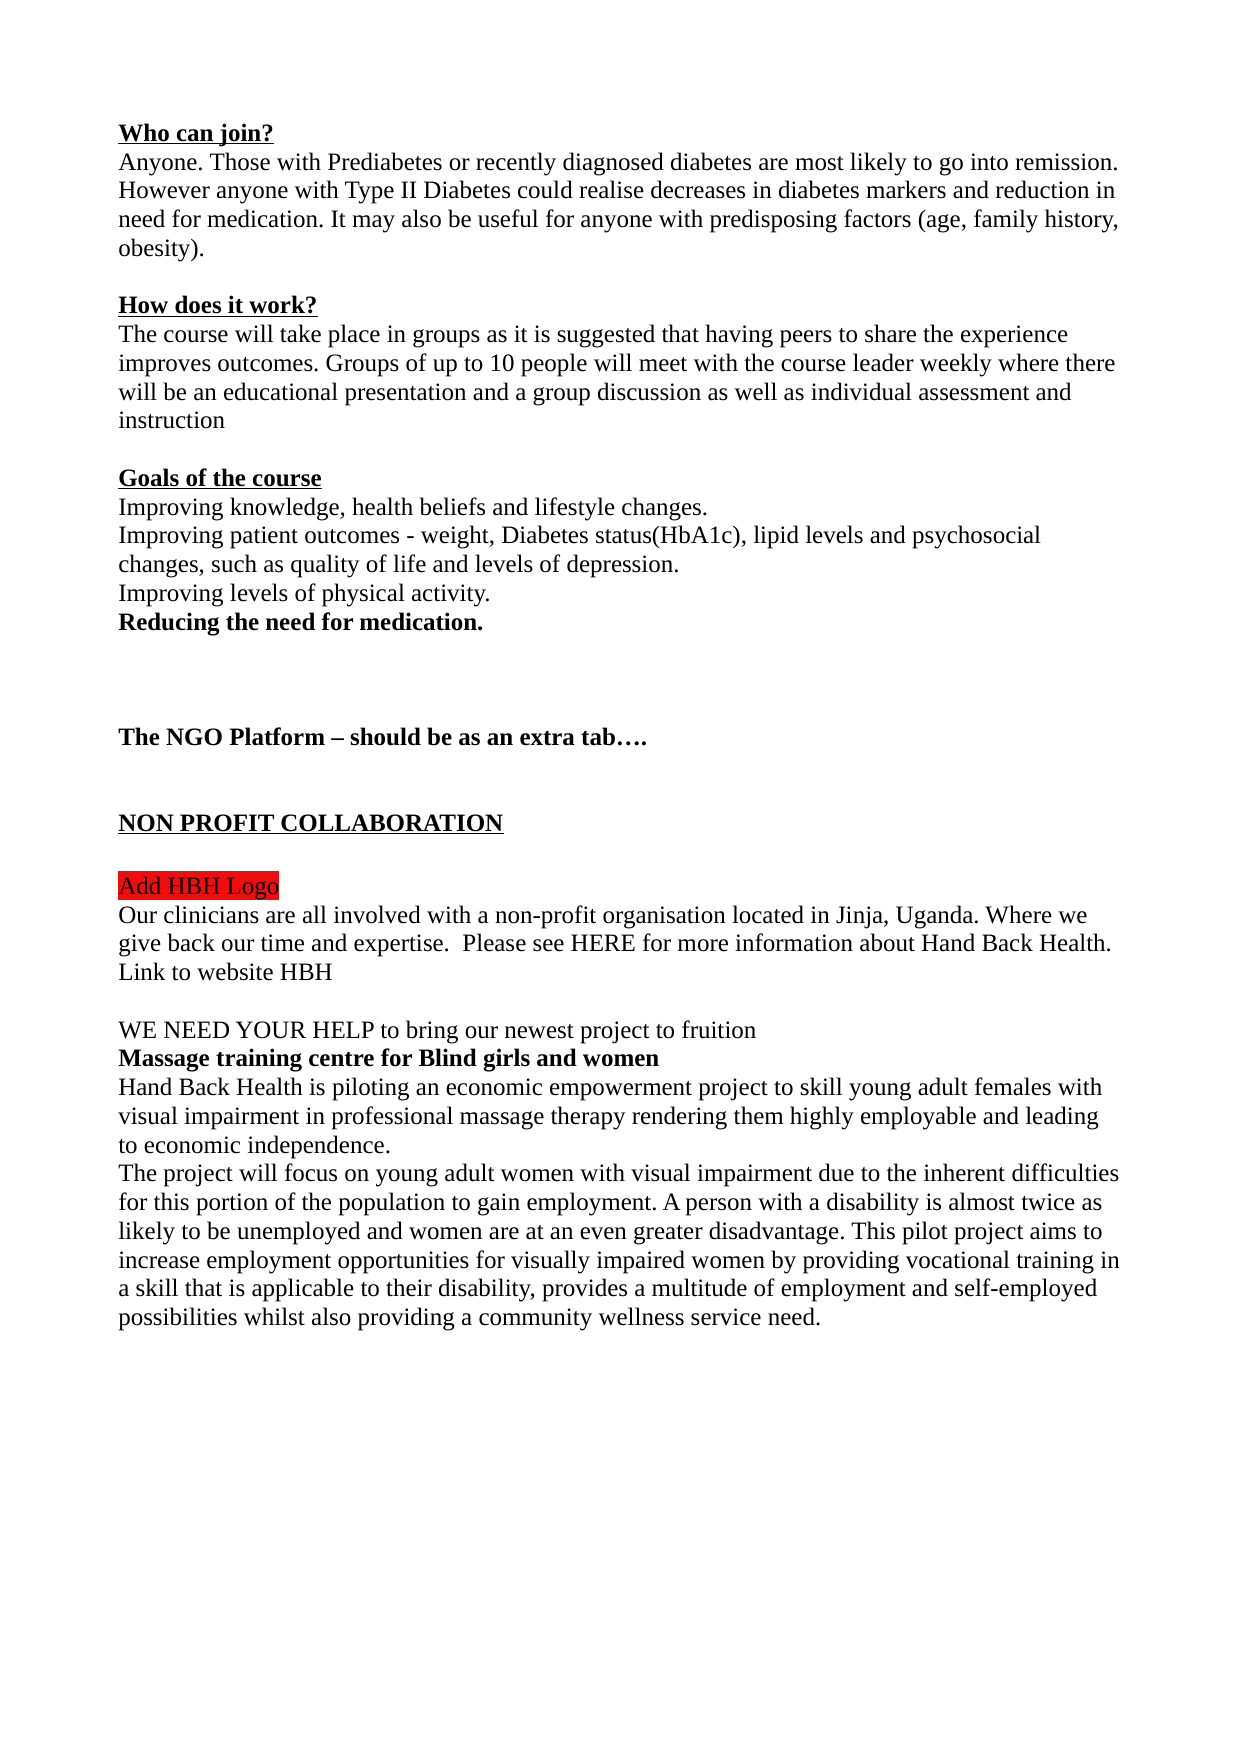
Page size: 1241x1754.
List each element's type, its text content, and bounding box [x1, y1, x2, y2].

text Add HBH Logo [118, 871, 1122, 900]
text The course will take place in groups as it is suggested that having peers to share the experience improves outcomes. Groups of up to 10 people will meet with the course leader weekly where there will be an educational presentation and a group discussion as well as individual assessment and instruction [118, 319, 1122, 434]
text Improving knowledge, health beliefs and lifestyle changes. [118, 492, 1122, 521]
text How does it work? [118, 291, 1122, 319]
text Who can join? [118, 118, 1122, 147]
text Link to website HBH [118, 957, 1122, 986]
text Hand Back Health is piloting an economic empowerment project to skill young adult females with visual impairment in professional massage therapy rendering them highly employable and leading to economic independence. [118, 1072, 1122, 1158]
text Massage training centre for Blind girls and women [118, 1043, 1122, 1072]
text Improving levels of physical activity. [118, 578, 1122, 607]
text Reducing the need for medication. [118, 607, 1122, 636]
text NON PROFIT COLLABORATION [118, 808, 1122, 837]
text Our clinicians are all involved with a non-profit organisation located in Jinja, Uganda. Where we give back our time and expertise. Please see HERE for more information about Hand Back Health. [118, 900, 1122, 957]
text WE NEED YOUR HELP to bring our newest project to fruition [118, 1015, 1122, 1043]
text Improving patient outcomes - weight, Diabetes status(HbA1c), lipid levels and psychosocial changes, such as quality of life and levels of depression. [118, 521, 1122, 578]
text Anyone. Those with Prediabetes or recently diagnosed diabetes are most likely to go into remission. However anyone with Type II Diabetes could realise decreases in diabetes markers and reduction in need for medication. It may also be useful for anyone with predisposing factors (age, family history, obesity). [118, 147, 1122, 262]
text The project will focus on young adult women with visual impairment due to the inherent difficulties for this portion of the population to gain employment. A person with a disability is almost twice as likely to be unemployed and women are at an even greater disadvantage. This pilot project aims to increase employment opportunities for visually impaired women by providing vocational training in a skill that is applicable to their disability, provides a multitude of employment and self-employed possibilities whilst also providing a community wellness service need. [118, 1158, 1122, 1331]
text The NGO Platform – should be as an extra tab…. [118, 722, 1122, 751]
text Goals of the course [118, 463, 1122, 492]
